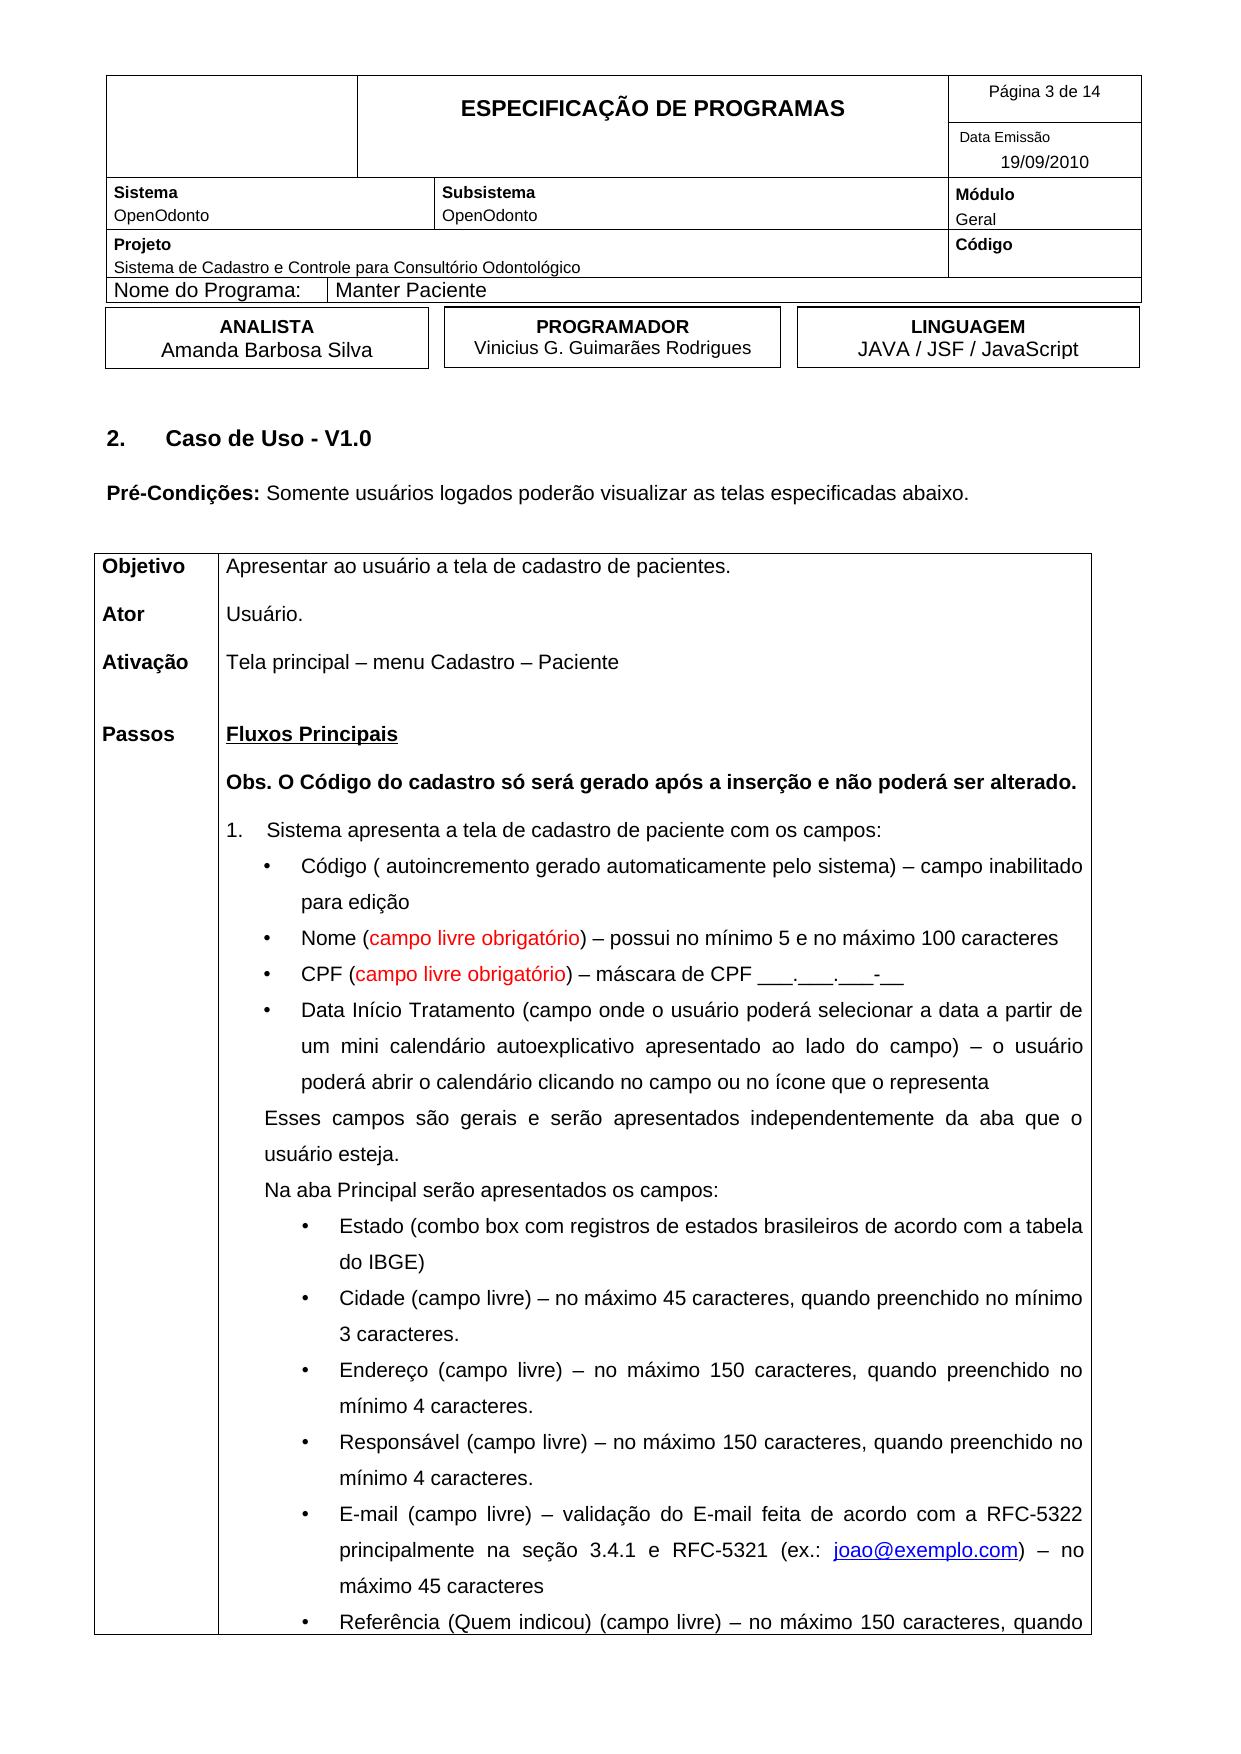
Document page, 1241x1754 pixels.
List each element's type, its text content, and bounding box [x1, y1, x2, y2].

table_header Objetivo Ator Ativação Passos [95, 554, 218, 1633]
text Pré-Condições: Somente usuários logados poderão visualizar as telas especificadas abaixo. [106, 481, 1151, 505]
subtitle Caso de Uso - V1.0 [106, 424, 1151, 451]
table_header Apresentar ao usuário a tela de cadastro de pacientes. Usuário. Tela principal – menu Cadastro – Paciente Fluxos Principais Obs. O Código do cadastro só será gerado após a inserção e não poderá ser alterado. Sistema apresenta a tela de cadastro de paciente com os campos: Código ( autoincremento gerado automaticamente pelo sistema) – campo inabilitado para edição Nome (campo livre obrigatório) – possui no mínimo 5 e no máximo 100 caracteres CPF (campo livre obrigatório) – máscara de CPF ___.___.___-__ Data Início Tratamento (campo onde o usuário poderá selecionar a data a partir de um mini calendário autoexplicativo apresentado ao lado do campo) – o usuário poderá abrir o calendário clicando no campo ou no ícone que o representa Esses campos são gerais e serão apresentados independentemente da aba que o usuário esteja. Na aba Principal serão apresentados os campos: Estado (combo box com registros de estados brasileiros de acordo com a tabela do IBGE) Cidade (campo livre) – no máximo 45 caracteres, quando preenchido no mínimo 3 caracteres. Endereço (campo livre) – no máximo 150 caracteres, quando preenchido no mínimo 4 caracteres. Responsável (campo livre) – no máximo 150 caracteres, quando preenchido no mínimo 4 caracteres. E-mail (campo livre) – validação do E-mail feita de acordo com a RFC-5322 principalmente na seção 3.4.1 e RFC-5321 (ex.: joao@exemplo.com) – no máximo 45 caracteres Referência (Quem indicou) (campo livre) – no máximo 150 caracteres, quando preenchido no mínimo 4 caracteres. Data Término Tratamento Data Retorno Data Nascimento Observação (área de texto livre) – no máximo 500 caracteres Aba Fone/Contato (verificar especificação de programa de manter telefone). Aba Odontograma (verificar especificação de programa de manter odontograma). Na aba Ficha Anamnese o usuário poderá preencher ao questionário que apresenta a saúde, particularidades, experiências anteriores em saúde e tratamentos do paciente (a ficha de anamnese está em anexo). Repostas SIM ou NÃO serão apresentadas como check boxes. Os outros campos são considerados de texto livre. Aba planajemanto (verificar especificação de programa de manter planejamento). Fluxo Alternativo – Usuário não está logado no sistema Usuário clica na tela principal no menu Cadastro – Paciente. O sistema deverá filtrar as requisiões de URL que contenham /cadastro/... verificando a autenticação do usuário. Caso o usuário esteja autenticado, a requisição prossegue normalmente. Caso o usuário não esteja autenticado, o sistema redireciona para tela de login, e após a autenticação, para a tela principal. Caso o usuário esteja efetuando um novo cadastro, após preencher os dados, ele seleciona o botão Salvar. O sistema remove qualquer caractere que não seja alfanumerico, de marcação ou acentuação e aplica uppercase nos campos: nome, cidade, endereço, responsável e referência. Persiste os dados no banco de dados e exibe mensagem de confirmação “Cadastro efetuado com sucesso”. Fluxos alternativos – inclusão: Fluxo Alternativo 1 – Usuário não preencheu os dados obrigatórios Ao selecionar o botão salvar, o sistema deverá primeiramente validar os campos obrigatórios. Se o sistema verificar que os campos obrigatórios Nome e CPF não foram preenchidos ou se contém conteúdo vazio (espaços). Sistema apresenta mensagem em uma pop up: “Campos obrigatórios não preenchidos.” e retorna a tela de cadastro. Caso o campo esteja nulo o sistema indica acima dos campos obrigatórios não preenchidos a mensagem: “* O valor esta nulo.” Caso o campo esteja com conteúdo vazio (espaços) o sistema indica acima dos campos a mensagem: “* O valor esta vazio.” Se mesmo removendo espaços excedentes o conteúdo do campo seja vazio (espaços) o sistema indica acima dos campos a mensagem: “* O valor tem conteúdo vazio.” Fluxo Alternativo 2 – Campos Preenchidos Inválidos Campos Nome, CPF, Cidade, Endereço, E-mail, Responsável, Referência e Observação. Após verificar os campos obrigatórios, o sistema deverá realizar as validações abaixo. Possíveis Mensagens: Caso os campos não passem pelas verificações, o sistema deve apresentar a mensagem em uma pop up: “Campos inválidos.” e indicar acima dos campos a mensagem correspondente. Se o sistema verificar que os campos estão nulos deverá apresentar a mensagem: “* O valor esta nulo.” Se o sistema verificar que os campos estão vazios deverá apresentar a mensagem: “* O valor esta vazio.” Se o sistema verificar que os campos estão com conteúdo vazio (ou seja, se contém espaços mesmo após a remoção dos espaços excedentes) deverá apresentar a mensagem: “* O valor tem conteúdo vazio.”. Se o sistema verificar que os campos: Nome, Cidade, Endereço, responsável e Referência não possuem o mínimo necessário deverá apresentar a mensagem: “* Valor muito curto : Minímo exigido = 'mínimo definido'”. Se o sistema verificar que os campos possuem mais que o máximo permitido deverá apresentar a mensagem: “Valor muito longo : Máximo permitido = 'máximo definido'”. Se o sistema verificar que o campo E-mail não está de acordo com o padrão da RFC-5322 deverá apresentar a mensagem: “* O valor não tem o padrão esperado”. Se o sistema verificar que o campo CPF não está de acordo com o padrão de 11 dígitos deverá apresentar a mensagem: “* O valor não tem o padrão esperado”. Caso o usuário esteja realizando uma busca, após selecionar o botão Pesquisa: Sistema apresenta uma tela modal com os filtros para pesquisa: Código CPF E-mail Nome E uma tabela de resultados com no máximo (os primeiros) 1000 registros cadastrados, paginando a cada pelo menos 10 registros. A tabela de resultados deve conter as colunas: Código Nome CPF E-mail O sistema deve apresentar uma barra de scroller (rolagem), com o número de páginas, permitindo ao usuário navegar para a próxima página, para a página anterior, para uma das páginas que esteja visualizando o número e para a última ou primeira página da listagem. O usuário poderá pesquisar com nenhum, um, ou mais filtros. Os resultados da busca devem ser apresentados na tela modal em uma tabela sempre se limitando a no máximo 1000 registros independente dos filtros aplicados e sempre paginando a cada 10 registros. Em todos os casos de busca o resultado da consulta ,realizada no banco de dados, deverá conter apenas os campos que serão exibidos na tabela de resultados, ou seja nesse momento não serão recuperados relacionamentos e demais dados. Além de apresentar ao usuário a quantidade de resultados encontrados e o tempo de consulta em segundos. A pesquisa do filtro por nome será feita por 'like', ou seja, o usuário poderá digitar parte do nome para efetuar a busca. Caso mais de um filtro de pesquisa seja informado, a pesquisa associará logicamente os filtros de forma complementar, ou seja um filtro 'AND' outro filtro, combinando os dois ou mais valores para pesquisa. O usuário poderá clicar no botão Buscar ou digitar a tecla 'enter' do teclado para efetuar a busca. O foco do cursor deverá estar posicionado em algum campo 'input' da tela de pesquisa para que se possa acionar a busca por meio da tecla 'enter'. Em todos os casos de busca,quando em filtros do tipo 'input' não haverá diferenciação da caixa de texto (case-insensiteve) para filtrar as consultas. Fluxos alternativos – recuperação: Fluxo Alternativo 1 – Usuário não preencheu os dados da pesquisa Caso o usuário não preencha nenhum filtro para pesquisa e clique no botão Buscar da tela modal ou digite 'enter', o sistema deve apresentar todos os registros se limitando ao máximo de 1000, como foi especificado. Fluxo Alternativo 2 – Usuário preencheu os dados da pesquisa inapropriadamente Quando o usuário clicar no botão Buscar da tela modal ou digitar 'enter', o sistema deverá validar os campos: Filtro Código: Deverá permitir somente números. Caso o usuário digite letras ou outros caracteres o sistema deverá apresentar a mensagem: “* Código = ' valor digitado' : Não é um numero.” no canto superior equerdo da tela modal. Filtro E-mail: Deverá ser informado conforme a RFC-5322. Caso o usuário digite inapropriadamente o valor o sistema deverá apresentar a mensagem: “* E-mail = 'valor digitado' : O valor não tem o padrão esperado” no canto superior esquerdo da tela modal. Filtro Nome: Deverá ser informado no mínimo 3 caracteres e no máximo 100 caracteres para a busca. Caso o usuário informe menos do que 3 caracteres, apresentar a mensagem: “* Nome = 'valor digitado' : Valor muito curto : Minímo exigido = 3” no canto superior esquerdo da tela modal. Caso o usuário informe mais do que 100 caracteres, apresentar a mensagem: “* Nome = 'valor digitado...' : Valor muito longo : Máximo permitido = 100” no canto superior esquerdo da tela modal. Não deverá ser apresentado todo o valor que o usuário digitou, apresentar somente 10 caracteres e colocar reticências. Fluxo Alternativo 3 – Usuário realiza nova busca Após preencher ou não os filtros da busca e clicar no botão Buscar da tela modal ou digitar 'enter', o sistema deverá apresentar os resultados da busca e permanecer na tela modal para que o usuário possa ou não realizar uma nova consulta. Fluxos de Exceção – recuperação: Fluxo de Exceção 1 – Usuário fecha a tela modal A partir do momento que a tela modal estiver aberta, o usuário poderá fechar a janela a qualquer momento clicando no 'x' da janela (localizado no cabeçalho, canto direito). O sistema deverá retornar a tela de cadastro. Caso o usuário feche a janela de pesquisa, o modal deverá guardar os dados já digitados e os resultados já apresentados até o momento em que o usuário saia da tela de cadastro. Fluxo de Exceção 2 – Usuário clica no botão Limpar da tela modal A partir do momento em que a tela modal estiver aberta, o usuário poderá clicar no botão Limpar da tela modal. Caso o usuário clique no botão, o sistema deverá limpar todos os valores dos filtros e da tabela de resultados. Caso o usuário esteja alterando ou excluindo um registro, primeiramente será iniciado o fluxo de recuperação. A partir da tela modal, com os resultados da pesquisa apresentados na tabela de resultados, o usuário poderá clicar em qualquer registro (uma linha da tabela), ou seja, na tabela de resultados cada linha (resultado/registro) deve ser um link no qual o usuário poderá ao clicar iniciar a ação de carregamento do registro escolhido. Quando o usuário clicar sob o registro, o sistema deve fechar a tela modal e carregar TODAS (inclusive relacionamentos e demais dados) as informações do registro escolhido na tela de cadastro. Caso o usuário esteja editando algum registro e incie qualquer outro fluxo, sem selecionar o botão salvar, todos os dados alterados serão perdidos. Na alteração, o usuário poderá modificar os dados que desejar e selecionar o botão Salvar. O sistema deve persistir os dados e apresentar a mensagem: “Dados alterados com sucesso!” em uma pop-up. Obs.: Lembrando que o sistema não deve permitir a edição do campo código. Os fluxos alternativos da alteração são os mesmos da INCLUSÃO. Verificar acima. Na exclusão, o ususário poderá selecionar o botão Excluir. O sistema deve confirmar a ação do usuário exibindo a mensagem: “Deseja realmente excluir o registro?” em uma pop-up. Se não houver nenhum registro válido (ou seja, que já esteja salvo no banco de dados, persistente) com as informações carregadas na tela de cadastro, por padrão o sistema deverá inabilitar o botão de excluir. Se o usuário confirmar, o sistema deve verificar se o registro está referenciado em qualquer outra tabela: Caso a referência seja apenas com pessoa e com telefones, o sistema deve excluir todo o registro (tanto paciente, quanto pessoa e telefones) e apresentar a mensagem: “Registro excluído com sucesso”. Caso a referência seja com outras tabelas que herdam de pessoa, o sistema deve excluir somente o registro de paciente e os dados pertencentes a paciente e apresentar a mensagem: “Registro excluído com sucesso”. Os dados de pessoa e de outros que herdam de pessoa não devem ser alterados. Fluxos alternativos - exclusão Fluxo alternativo 1 – Usuário cancelou exclusão Na mensagem de confirmação da ação de exclusão, o usuário poderá cancelar a exclusão. Se o usuário cancelar o sistema deve retornar a tela de cadastro como estava anteriormente, ou seja, com as informações do registro carregadas na tela. O usuário poderá então iniciar qualquer outro fluxo. Fluxo alternativo 2 – Registro referenciado Caso o registro a ser excluído possua refências com outras tabelas(a não ser pessoa , heranças de pessoa e telefones), o sistema não deve pemitir a exlusão do registro. O sistema deve apresentar a mensagem: “Registro referenciado” em uma pop-up e retorna a tela de cadastro como estava anteriormente, ou seja, com as informações do registro carregadas na tela. O usuário poderá iniciar qualquer outro fluxo. Exceções Perda de conexão com o servidor ou banco de dados. Apresentar mensagem em uma pop up: “Falha não prevista – Consulte o administrador do sistema” A sessão do usuário deve expirar em 30 minutos, a partir disso se o usuário selecionar qualquer ação do sistema, ele deve ser redirecionado para a tela de login. Se o usuário selecionar link do “OpenOdonto” (Logo no canto Superior direito Sob o menu), sistema deve redirecionar para a tela principal do sistema. Se o usuário selecionar a opção “sair” (encerrar sessão), sistema deve redirecionar para tela de login e encerrar a sessão corrente do usuário. [219, 554, 1091, 1633]
